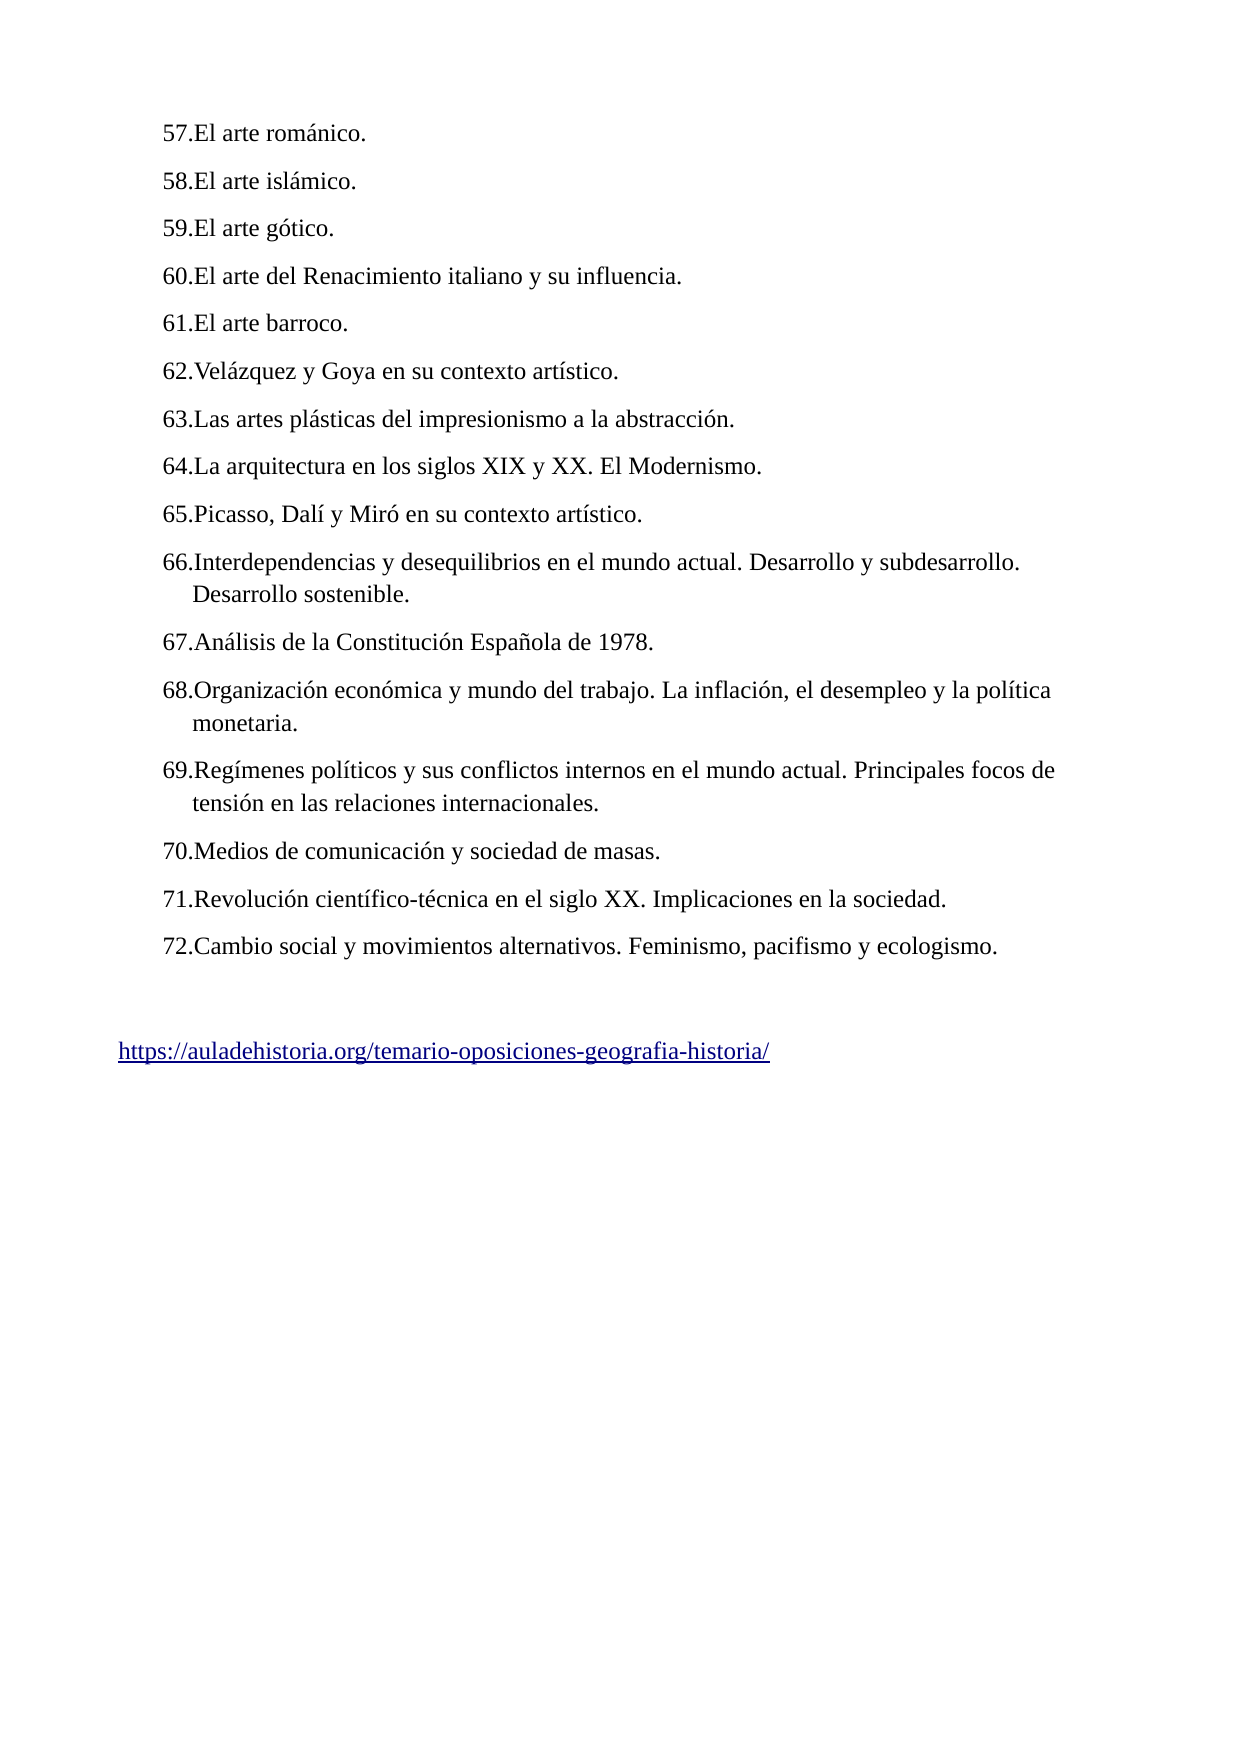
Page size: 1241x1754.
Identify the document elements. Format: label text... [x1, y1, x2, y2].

list El arte islámico. [162, 166, 1122, 194]
list El arte románico. [162, 118, 1122, 147]
list Medios de comunicación y sociedad de masas. [162, 836, 1122, 865]
list Organización económica y mundo del trabajo. La inflación, el desempleo y la política monetaria. [162, 675, 1122, 737]
list La arquitectura en los siglos XIX y XX. El Modernismo. [162, 451, 1122, 480]
list Análisis de la Constitución Española de 1978. [162, 627, 1122, 656]
list Picasso, Dalí y Miró en su contexto artístico. [162, 499, 1122, 528]
list Velázquez y Goya en su contexto artístico. [162, 356, 1122, 385]
list Interdependencias y desequilibrios en el mundo actual. Desarrollo y subdesarrollo. Desarrollo sostenible. [162, 547, 1122, 608]
list Regímenes políticos y sus conflictos internos en el mundo actual. Principales focos de tensión en las relaciones internacionales. [162, 755, 1122, 817]
list Cambio social y movimientos alternativos. Feminismo, pacifismo y ecologismo. [162, 931, 1122, 960]
list Revolución científico-técnica en el siglo XX. Implicaciones en la sociedad. [162, 884, 1122, 912]
text https://auladehistoria.org/temario-oposiciones-geografia-historia/ [118, 1036, 1122, 1065]
list El arte gótico. [162, 213, 1122, 242]
list El arte barroco. [162, 308, 1122, 337]
list El arte del Renacimiento italiano y su influencia. [162, 261, 1122, 290]
list Las artes plásticas del impresionismo a la abstracción. [162, 404, 1122, 432]
